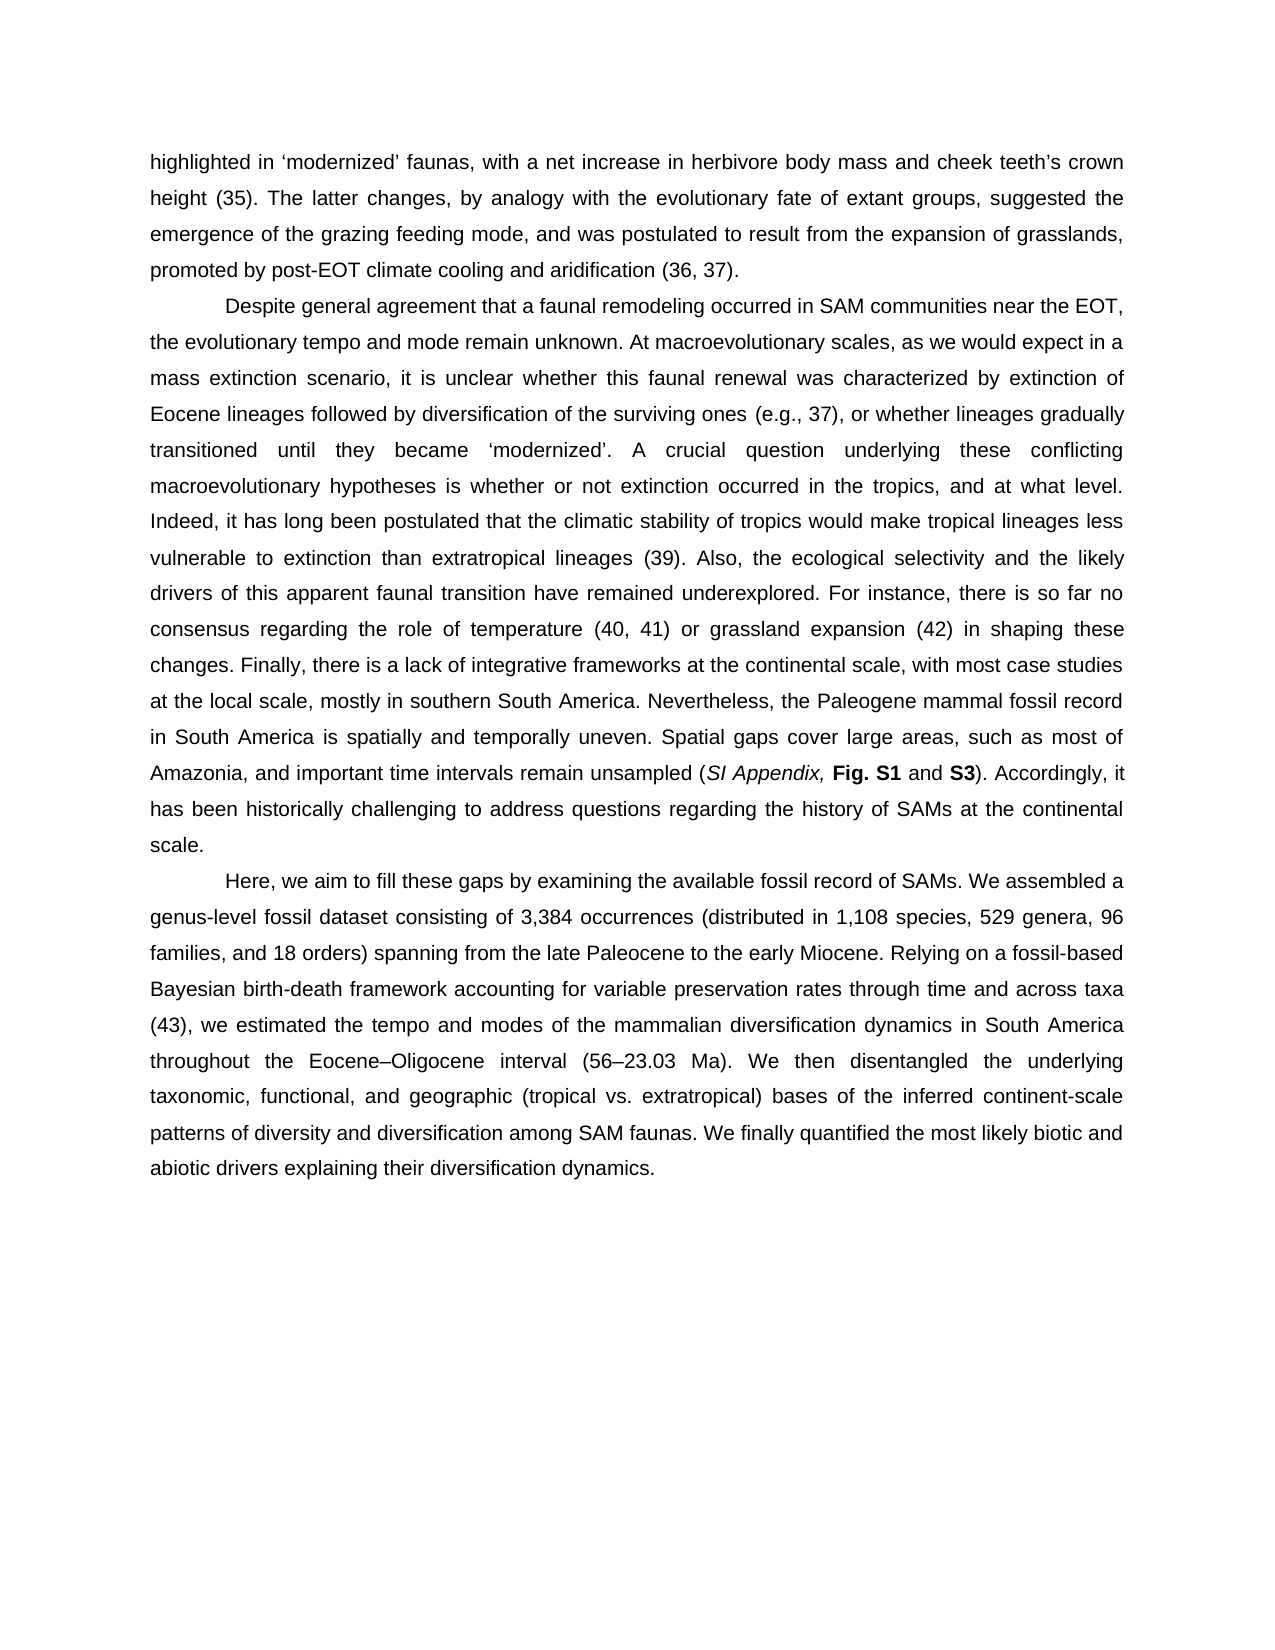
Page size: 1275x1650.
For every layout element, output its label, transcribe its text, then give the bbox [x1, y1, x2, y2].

text Here, we aim to fill these gaps by examining the available fossil record of SAMs. We assembled a genus-level fossil dataset consisting of 3,384 occurrences (distributed in 1,108 species, 529 genera, 96 families, and 18 orders) spanning from the late Paleocene to the early Miocene. Relying on a fossil-based Bayesian birth-death framework accounting for variable preservation rates through time and across taxa (43), we estimated the tempo and modes of the mammalian diversification dynamics in South America throughout the Eocene–Oligocene interval (56–23.03 Ma). We then disentangled the underlying taxonomic, functional, and geographic (tropical vs. extratropical) bases of the inferred continent-scale patterns of diversity and diversification among SAM faunas. We finally quantified the most likely biotic and abiotic drivers explaining their diversification dynamics. [150, 869, 1125, 1180]
text highlighted in ‘modernized’ faunas, with a net increase in herbivore body mass and cheek teeth’s crown height (35). The latter changes, by analogy with the evolutionary fate of extant groups, suggested the emergence of the grazing feeding mode, and was postulated to result from the expansion of grasslands, promoted by post-EOT climate cooling and aridification (36, 37). [150, 150, 1125, 282]
text Despite general agreement that a faunal remodeling occurred in SAM communities near the EOT, the evolutionary tempo and mode remain unknown. At macroevolutionary scales, as we would expect in a mass extinction scenario, it is unclear whether this faunal renewal was characterized by extinction of Eocene lineages followed by diversification of the surviving ones (e.g., 37), or whether lineages gradually transitioned until they became ‘modernized’. A crucial question underlying these conflicting macroevolutionary hypotheses is whether or not extinction occurred in the tropics, and at what level. Indeed, it has long been postulated that the climatic stability of tropics would make tropical lineages less vulnerable to extinction than extratropical lineages (39). Also, the ecological selectivity and the likely drivers of this apparent faunal transition have remained underexplored. For instance, there is so far no consensus regarding the role of temperature (40, 41) or grassland expansion (42) in shaping these changes. Finally, there is a lack of integrative frameworks at the continental scale, with most case studies at the local scale, mostly in southern South America. Nevertheless, the Paleogene mammal fossil record in South America is spatially and temporally uneven. Spatial gaps cover large areas, such as most of Amazonia, and important time intervals remain unsampled (SI Appendix, Fig. S1 and S3). Accordingly, it has been historically challenging to address questions regarding the history of SAMs at the continental scale. [150, 294, 1125, 857]
